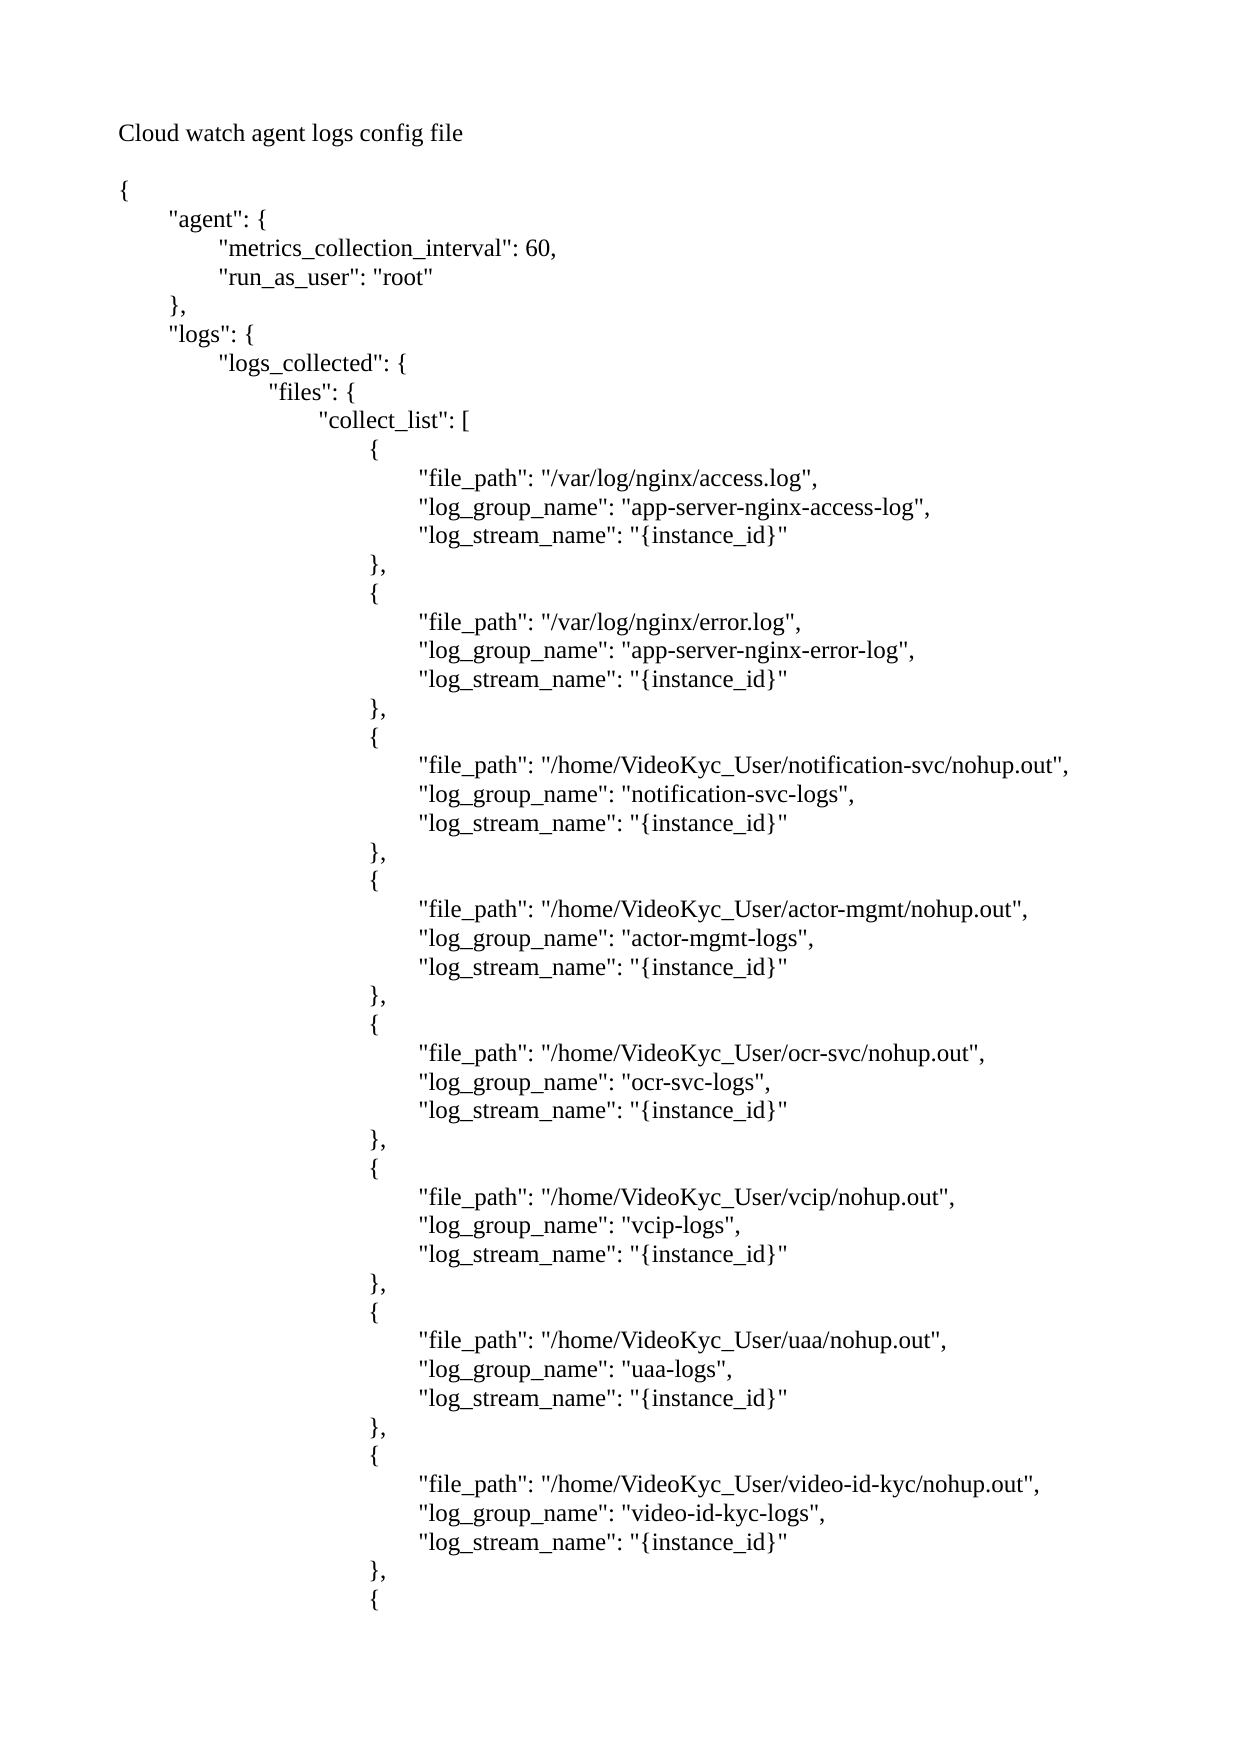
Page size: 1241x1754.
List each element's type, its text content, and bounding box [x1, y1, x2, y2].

text }, [118, 1556, 1122, 1584]
text "file_path": "/var/log/nginx/error.log", [118, 607, 1122, 636]
text "agent": { [118, 204, 1122, 233]
text { [118, 1584, 1122, 1613]
text "file_path": "/home/VideoKyc_User/ocr-svc/nohup.out", [118, 1038, 1122, 1067]
text "log_stream_name": "{instance_id}" [118, 1239, 1122, 1268]
text "log_stream_name": "{instance_id}" [118, 1383, 1122, 1412]
text "file_path": "/home/VideoKyc_User/video-id-kyc/nohup.out", [118, 1469, 1122, 1498]
text }, [118, 693, 1122, 722]
text }, [118, 1124, 1122, 1153]
text { [118, 176, 1122, 204]
text Cloud watch agent logs config file [118, 118, 1122, 147]
text { [118, 1009, 1122, 1038]
text "log_stream_name": "{instance_id}" [118, 664, 1122, 693]
text { [118, 1153, 1122, 1182]
text "file_path": "/home/VideoKyc_User/vcip/nohup.out", [118, 1182, 1122, 1211]
text "log_group_name": "video-id-kyc-logs", [118, 1498, 1122, 1527]
text "metrics_collection_interval": 60, [118, 233, 1122, 262]
text { [118, 1297, 1122, 1326]
text "log_stream_name": "{instance_id}" [118, 1096, 1122, 1124]
text "file_path": "/home/VideoKyc_User/uaa/nohup.out", [118, 1326, 1122, 1354]
text }, [118, 549, 1122, 578]
text "files": { [118, 377, 1122, 406]
text { [118, 578, 1122, 607]
text { [118, 434, 1122, 463]
text }, [118, 291, 1122, 319]
text "file_path": "/home/VideoKyc_User/actor-mgmt/nohup.out", [118, 894, 1122, 923]
text "file_path": "/var/log/nginx/access.log", [118, 463, 1122, 492]
text }, [118, 1268, 1122, 1297]
text "log_group_name": "app-server-nginx-error-log", [118, 636, 1122, 664]
text "log_group_name": "uaa-logs", [118, 1354, 1122, 1383]
text }, [118, 1412, 1122, 1441]
text "run_as_user": "root" [118, 262, 1122, 291]
text "log_group_name": "actor-mgmt-logs", [118, 923, 1122, 952]
text "log_group_name": "vcip-logs", [118, 1211, 1122, 1239]
text "log_group_name": "notification-svc-logs", [118, 779, 1122, 808]
text "log_group_name": "app-server-nginx-access-log", [118, 492, 1122, 521]
text "log_stream_name": "{instance_id}" [118, 521, 1122, 549]
text "logs": { [118, 319, 1122, 348]
text "file_path": "/home/VideoKyc_User/notification-svc/nohup.out", [118, 751, 1122, 779]
text "collect_list": [ [118, 406, 1122, 434]
text "log_stream_name": "{instance_id}" [118, 952, 1122, 981]
text }, [118, 981, 1122, 1009]
text "log_group_name": "ocr-svc-logs", [118, 1067, 1122, 1096]
text "log_stream_name": "{instance_id}" [118, 808, 1122, 837]
text }, [118, 837, 1122, 866]
text "logs_collected": { [118, 348, 1122, 377]
text { [118, 866, 1122, 894]
text { [118, 722, 1122, 751]
text { [118, 1441, 1122, 1469]
text "log_stream_name": "{instance_id}" [118, 1527, 1122, 1556]
